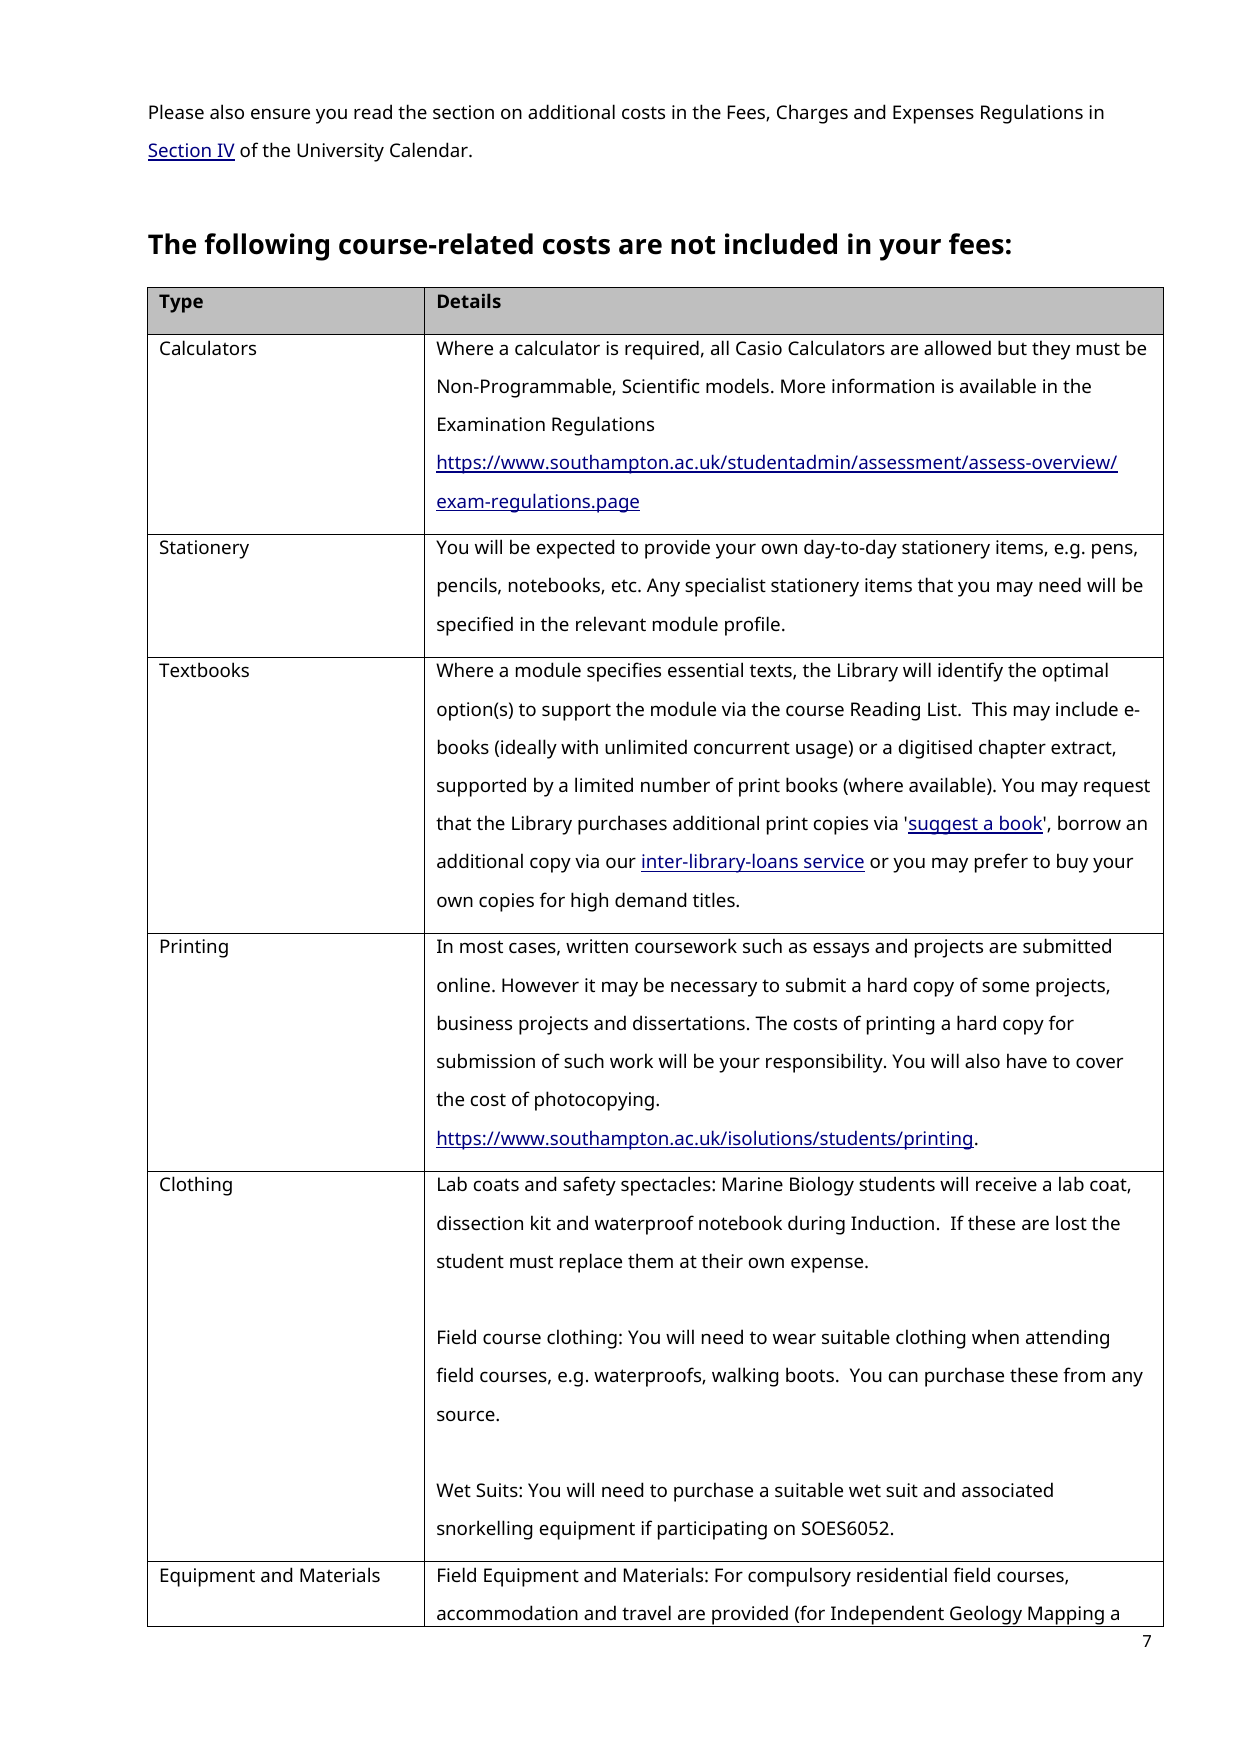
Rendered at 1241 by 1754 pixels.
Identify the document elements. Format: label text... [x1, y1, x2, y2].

table_cell Field Equipment and Materials: For compulsory residential field courses, accommodation and travel are provided (for Independent Geology Mapping a [425, 1562, 1163, 1626]
subtitle The following course-related costs are not included in your fees: [148, 226, 1152, 263]
table_cell Printing [148, 934, 424, 1171]
table_header Details [425, 288, 1163, 334]
table_cell Where a calculator is required, all Casio Calculators are allowed but they must be Non-Programmable, Scientific models. More information is available in the Examination Regulations https://www.southampton.ac.uk/studentadmin/assessment/assess-overview/exam-regulations.page [425, 335, 1163, 533]
table_cell You will be expected to provide your own day-to-day stationery items, e.g. pens, pencils, notebooks, etc. Any specialist stationery items that you may need will be specified in the relevant module profile. [425, 535, 1163, 657]
table_cell Where a module specifies essential texts, the Library will identify the optimal option(s) to support the module via the course Reading List. This may include e-books (ideally with unlimited concurrent usage) or a digitised chapter extract, supported by a limited number of print books (where available). You may request that the Library purchases additional print copies via 'suggest a book', borrow an additional copy via our inter-library-loans service or you may prefer to buy your own copies for high demand titles. [425, 658, 1163, 933]
table_cell Equipment and Materials [148, 1562, 424, 1626]
text Please also ensure you read the section on additional costs in the Fees, Charges and Expenses Regulations in Section IV of the University Calendar. [148, 99, 1152, 163]
table_cell In most cases, written coursework such as essays and projects are submitted online. However it may be necessary to submit a hard copy of some projects, business projects and dissertations. The costs of printing a hard copy for submission of such work will be your responsibility. You will also have to cover the cost of photocopying. https://www.southampton.ac.uk/isolutions/students/printing. [425, 934, 1163, 1171]
table_header Type [148, 288, 424, 334]
table_cell Lab coats and safety spectacles: Marine Biology students will receive a lab coat, dissection kit and waterproof notebook during Induction. If these are lost the student must replace them at their own expense. Field course clothing: You will need to wear suitable clothing when attending field courses, e.g. waterproofs, walking boots. You can purchase these from any source. Wet Suits: You will need to purchase a suitable wet suit and associated snorkelling equipment if participating on SOES6052. [425, 1172, 1163, 1561]
table_cell Calculators [148, 335, 424, 533]
table_cell Stationery [148, 535, 424, 657]
table_cell Clothing [148, 1172, 424, 1561]
table_cell Textbooks [148, 658, 424, 933]
